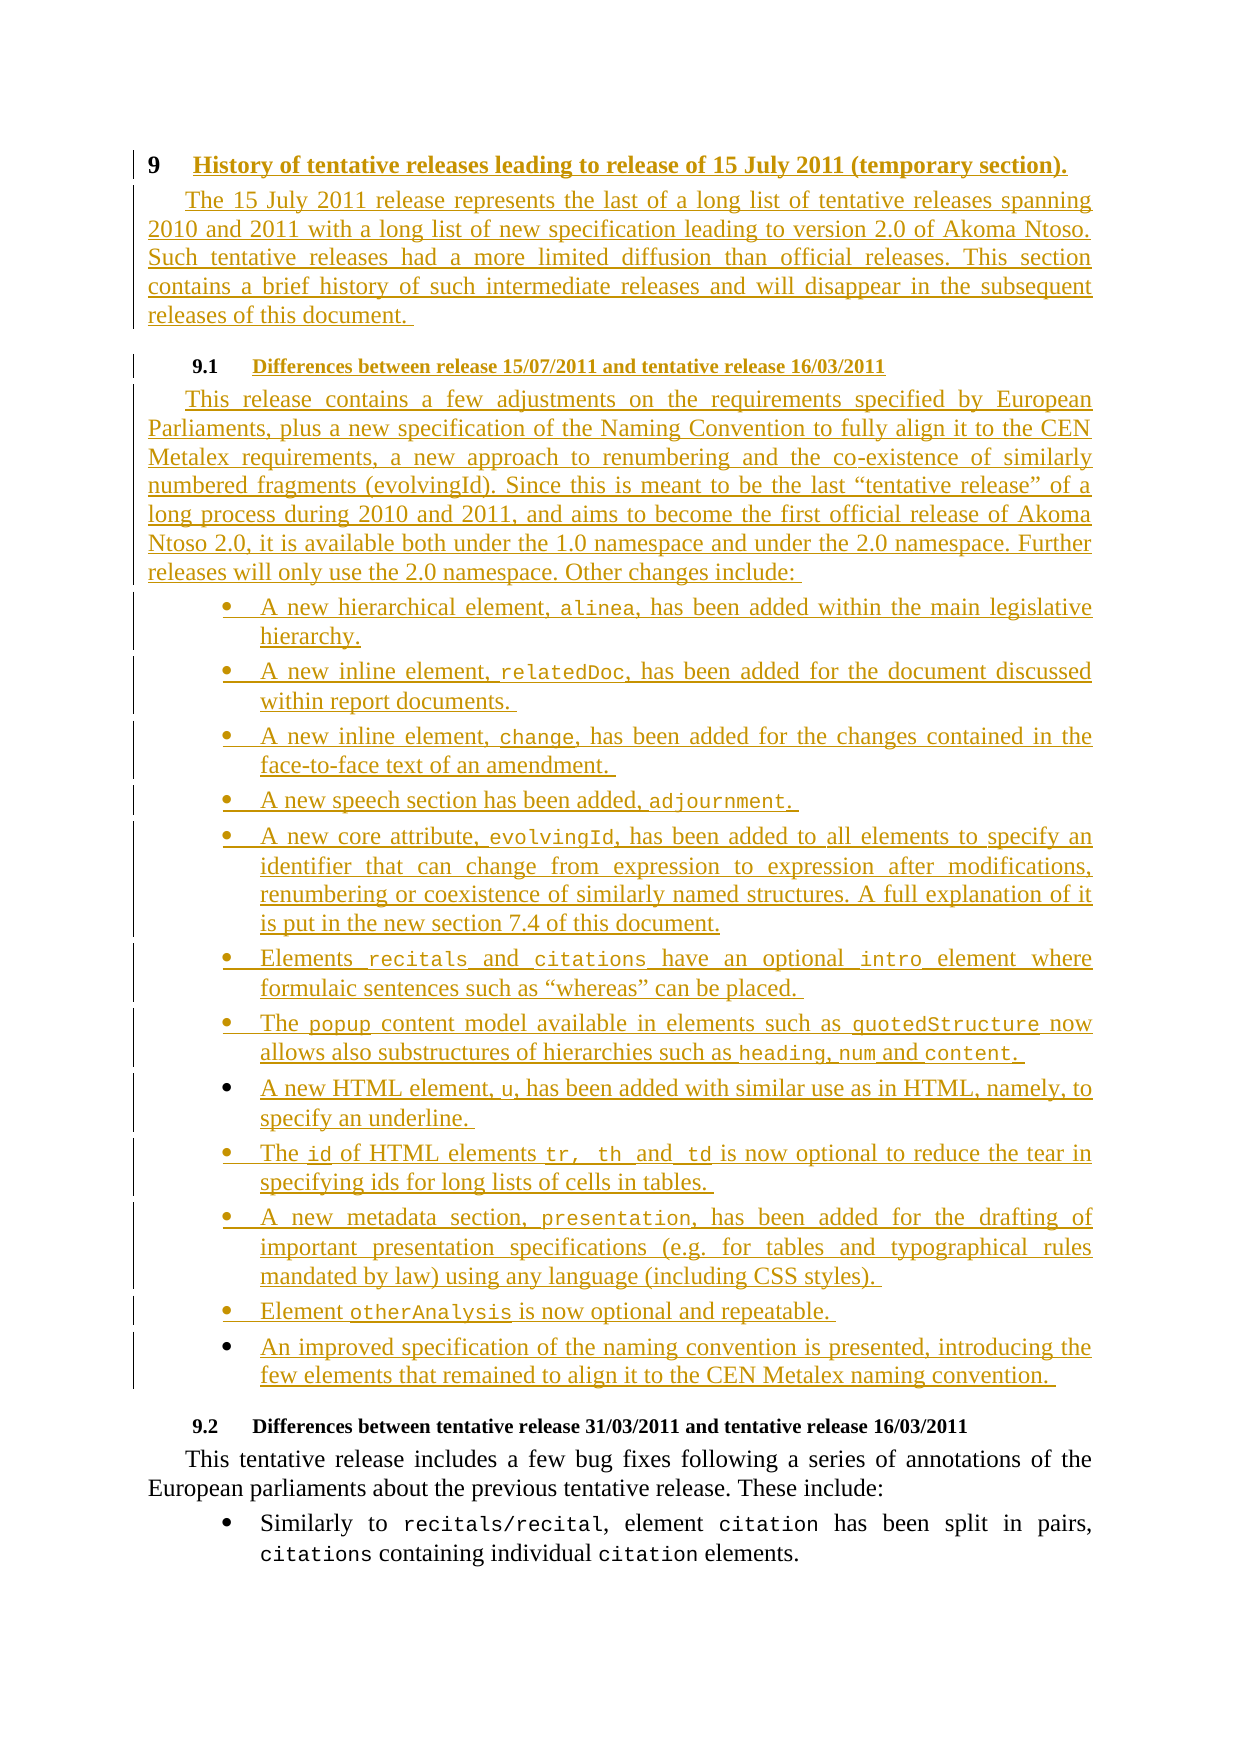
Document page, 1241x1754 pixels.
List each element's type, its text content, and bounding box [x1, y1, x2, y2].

text numbered fragments (evolvingId). Since this is meant to be the last “tentative release” of a [148, 468, 1092, 495]
text The 15 July 2011 release represents the last of a long list of tentative releases spanning 2010 and 2011 with a long list of new specification leading to version 2.0 of Akoma Ntoso. Such tentative releases had a more limited diffusion than official releases. This section [148, 185, 1092, 267]
list Elements recitals and citations have an optional intro element where [222, 943, 1092, 969]
list A new hierarchical element, alinea, has been added within the main legislative [222, 592, 1092, 617]
list identifier that can change from expression to expression after modifications, renumbering or coexistence of similarly named structures. A full explanation of it is put in the new section 7.4 of this document. [222, 847, 1092, 937]
text contains a brief history of such intermediate releases and will disappear in the subsequent [148, 269, 1092, 296]
subtitle History of tentative releases leading to release of 15 July 2011 (temporary section). [148, 150, 1092, 179]
text releases will only use the 2.0 namespace. Other changes include: [148, 554, 1092, 585]
list The popup content model available in elements such as quotedStructure now [222, 1008, 1092, 1033]
subtitle Differences between tentative release 31/03/2011 and tentative release 16/03/2011 [192, 1414, 1092, 1438]
list hierarchy. [222, 618, 1092, 650]
text releases of this document. [148, 298, 1092, 329]
list A new inline element, relatedDoc, has been added for the document discussed [222, 656, 1092, 682]
list within report documents. [222, 682, 1092, 714]
subtitle Differences between release 15/07/2011 and tentative release 16/03/2011 [192, 354, 1092, 378]
list face-to-face text of an amendment. [222, 747, 1092, 779]
list important presentation specifications (e.g. for tables and typographical rules mandated by law) using any language (including CSS styles). [222, 1228, 1092, 1289]
text This tentative release includes a few bug fixes following a series of annotations of the European parliaments about the previous tentative release. These include: [148, 1444, 1092, 1502]
list An improved specification of the naming convention is presented, introducing the few elements that remained to align it to the CEN Metalex naming convention. [222, 1332, 1092, 1389]
text This release contains a few adjustments on the requirements specified by European Parliaments, plus a new specification of the Naming Convention to fully align it to the CEN [148, 384, 1092, 438]
list A new speech section has been added, adjournment. [222, 785, 1092, 815]
list specifying ids for long lists of cells in tables. [222, 1164, 1092, 1196]
text Metalex requirements, a new approach to renumbering and the co-existence of similarly [148, 439, 1092, 467]
list Element otherAnalysis is now optional and repeatable. [222, 1296, 1092, 1325]
list allows also substructures of hierarchies such as heading, num and content. [222, 1034, 1092, 1067]
text long process during 2010 and 2011, and aims to become the first official release of Akoma [148, 497, 1092, 524]
list A new metadata section, presentation, has been added for the drafting of [222, 1202, 1092, 1228]
list The id of HTML elements tr, th and td is now optional to reduce the tear in [222, 1138, 1092, 1163]
list A new HTML element, u, has been added with similar use as in HTML, namely, to specify an underline. [222, 1073, 1092, 1132]
list A new inline element, change, has been added for the changes contained in the [222, 721, 1092, 746]
list Similarly to recitals/recital, element citation has been split in pairs, citations containing individual citation elements. [222, 1508, 1092, 1567]
list formulaic sentences such as “whereas” can be placed. [222, 969, 1092, 1002]
list A new core attribute, evolvingId, has been added to all elements to specify an [222, 821, 1092, 847]
text Ntoso 2.0, it is available both under the 1.0 namespace and under the 2.0 namespace. Further [148, 526, 1092, 553]
